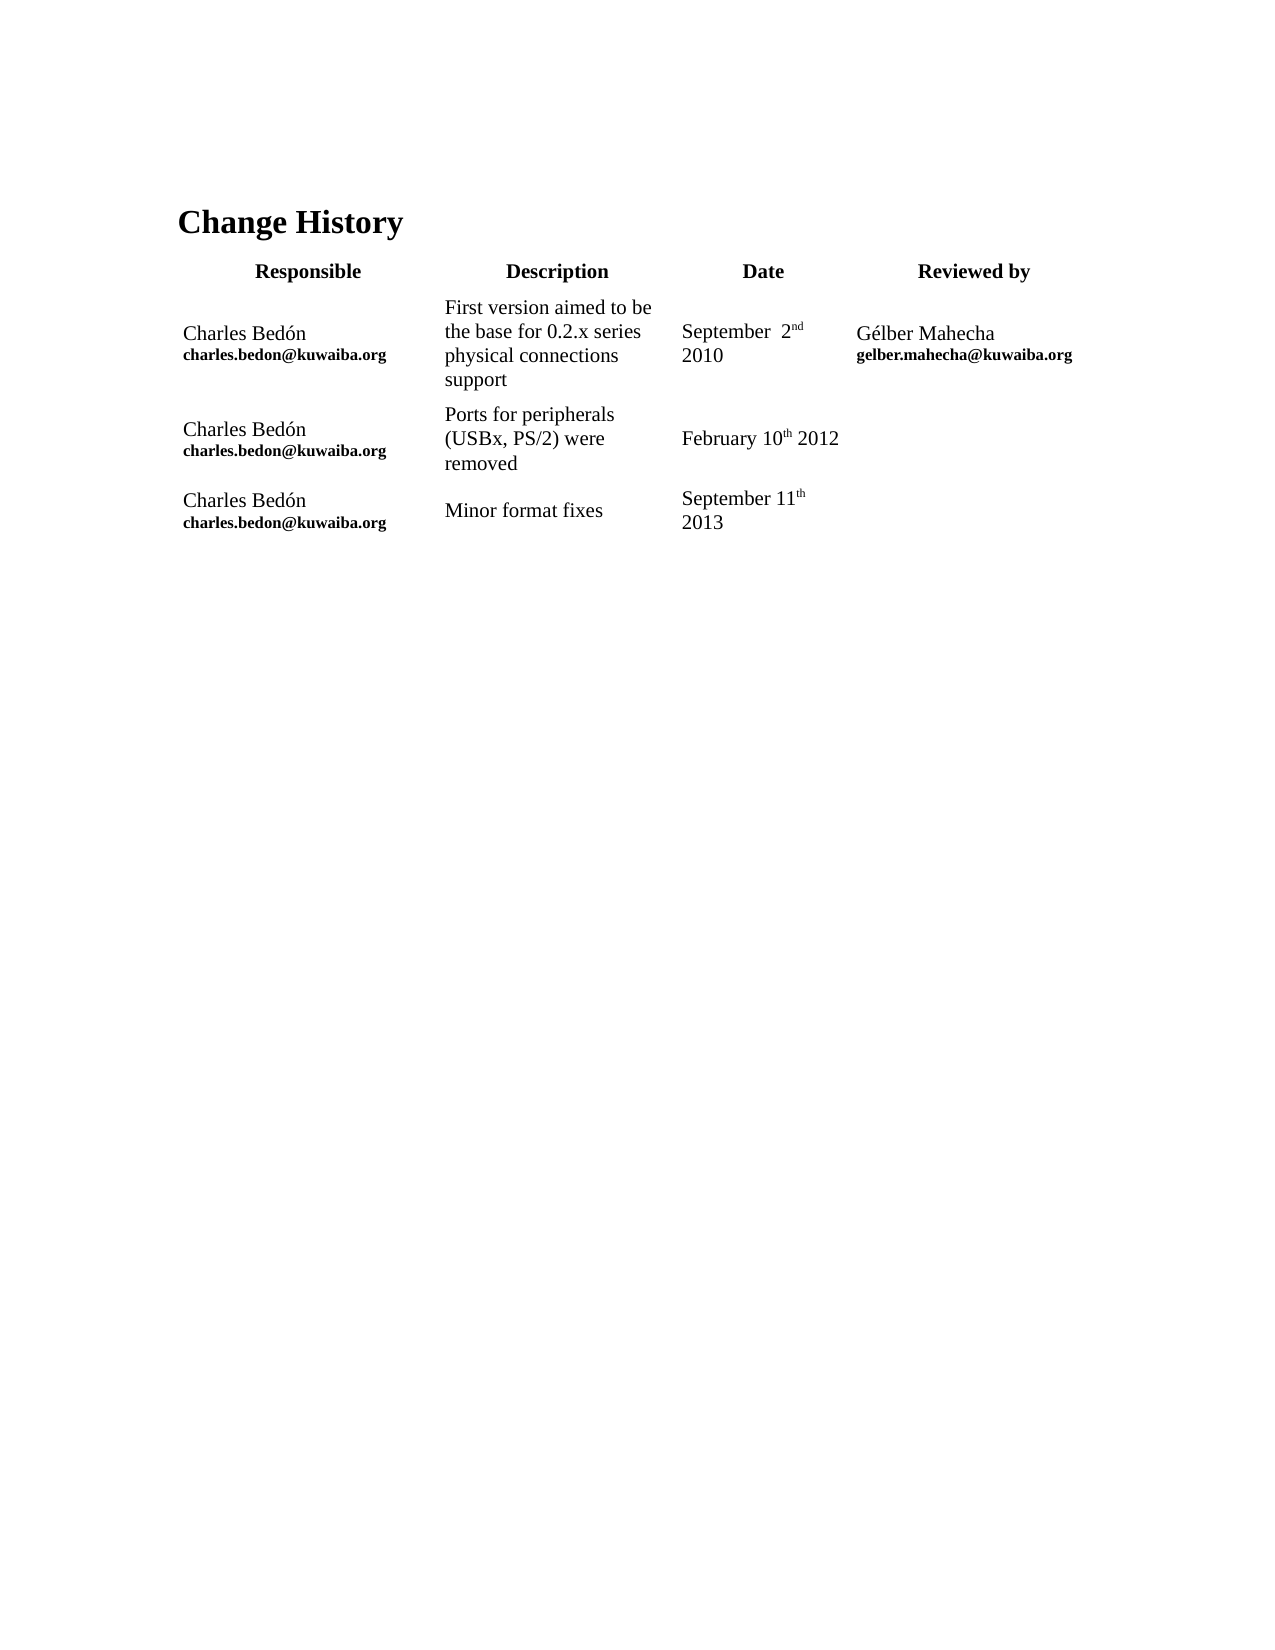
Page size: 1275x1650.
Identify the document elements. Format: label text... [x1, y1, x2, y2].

table_cell September 2nd 2010 [676, 289, 851, 397]
table_cell [851, 397, 1097, 480]
table_cell Minor format fixes [439, 480, 676, 540]
table_cell Charles Bedón charles.bedon@kuwaiba.org [177, 480, 439, 540]
table_cell Charles Bedón charles.bedon@kuwaiba.org [177, 289, 439, 397]
table_cell Ports for peripherals (USBx, PS/2) were removed [439, 397, 676, 480]
table_cell Charles Bedón charles.bedon@kuwaiba.org [177, 397, 439, 480]
table_header Date [676, 253, 851, 289]
table_cell First version aimed to be the base for 0.2.x series physical connections support [439, 289, 676, 397]
table_header Reviewed by [851, 253, 1097, 289]
table_header Responsible [177, 253, 439, 289]
subtitle Change History [177, 202, 1098, 241]
table_cell September 11th 2013 [676, 480, 851, 540]
table_cell February 10th 2012 [676, 397, 851, 480]
table_cell [851, 480, 1097, 540]
table_header Description [439, 253, 676, 289]
table_cell Gélber Mahecha gelber.mahecha@kuwaiba.org [851, 289, 1097, 397]
